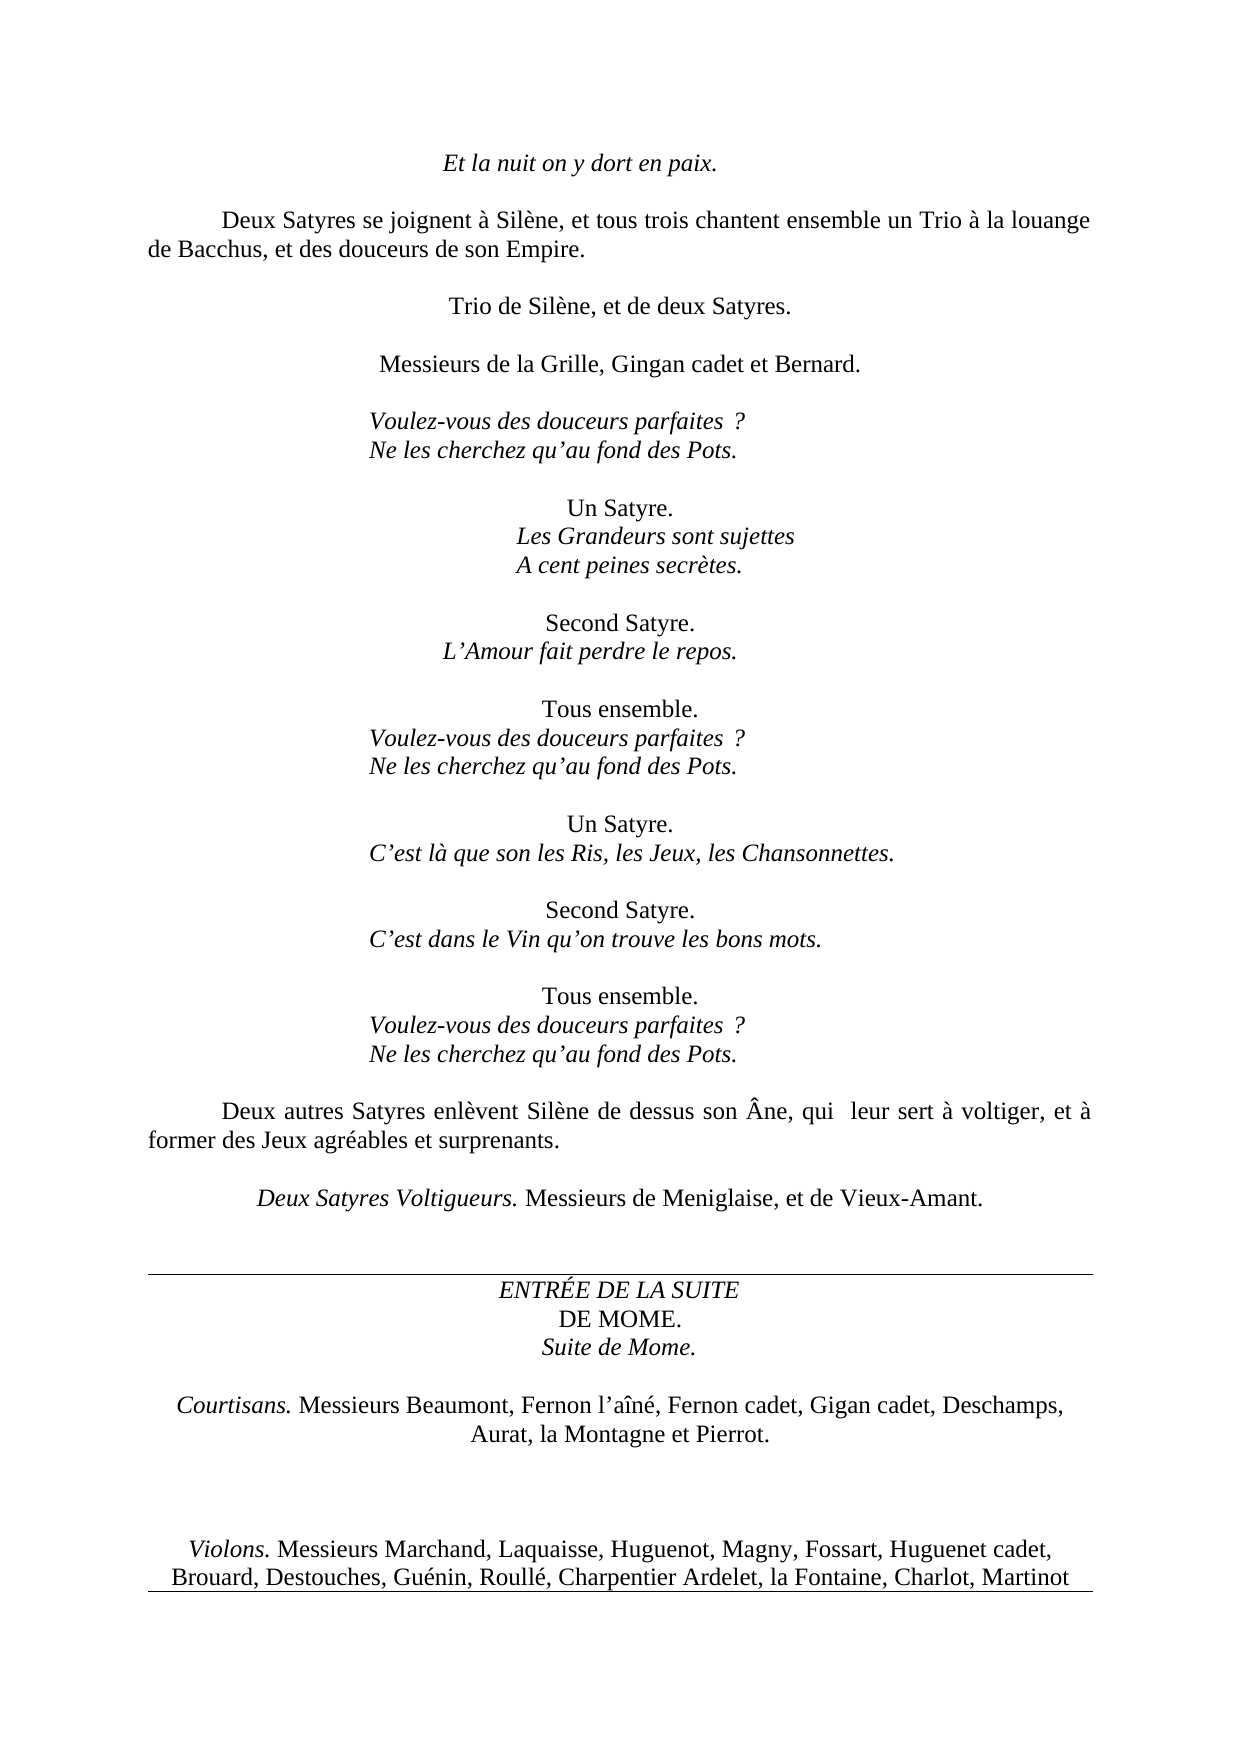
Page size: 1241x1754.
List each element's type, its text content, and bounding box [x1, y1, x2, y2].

text Second Satyre. [148, 895, 1093, 924]
text Voulez-vous des douceurs parfaites ? [369, 406, 1093, 435]
text Suite de Mome. [148, 1332, 1093, 1361]
text Tous ensemble. [148, 694, 1093, 723]
text Tous ensemble. [148, 981, 1093, 1010]
text Deux Satyres Voltigueurs. Messieurs de Meniglaise, et de Vieux-Amant. [148, 1183, 1093, 1274]
text Et la nuit on y dort en paix. [369, 148, 1093, 176]
text Un Satyre. [148, 493, 1093, 521]
text Messieurs de la Grille, Gingan cadet et Bernard. [148, 349, 1093, 378]
text C’est dans le Vin qu’on trouve les bons mots. [295, 924, 1093, 953]
text A cent peines secrètes. [443, 550, 1093, 579]
text Second Satyre. [148, 608, 1093, 636]
text C’est là que son les Ris, les Jeux, les Chansonnettes. [295, 838, 1093, 866]
text Deux autres Satyres enlèvent Silène de dessus son Âne, qui leur sert à voltiger, et à former des Jeux agréables et surprenants. [148, 1096, 1093, 1154]
text Un Satyre. [148, 809, 1093, 838]
text Ne les cherchez qu’au fond des Pots. [369, 435, 1093, 464]
text Ne les cherchez qu’au fond des Pots. [295, 751, 1093, 780]
text Les Grandeurs sont sujettes [443, 521, 1093, 550]
text ENTRÉE DE LA SUITE [148, 1275, 1093, 1304]
text Courtisans. Messieurs Beaumont, Fernon l’aîné, Fernon cadet, Gigan cadet, Deschamps, Aurat, la Montagne et Pierrot. [148, 1390, 1093, 1447]
text L’Amour fait perdre le repos. [369, 636, 1093, 665]
text Voulez-vous des douceurs parfaites ? [295, 723, 1093, 751]
text DE MOME. [148, 1304, 1093, 1332]
text Deux Satyres se joignent à Silène, et tous trois chantent ensemble un Trio à la louange de Bacchus, et des douceurs de son Empire. [148, 205, 1093, 263]
text Ne les cherchez qu’au fond des Pots. [295, 1039, 1093, 1068]
text Voulez-vous des douceurs parfaites ? [295, 1010, 1093, 1039]
text Trio de Silène, et de deux Satyres. [148, 291, 1093, 320]
text Violons. Messieurs Marchand, Laquaisse, Huguenot, Magny, Fossart, Huguenet cadet, Brouard, Destouches, Guénin, Roullé, Charpentier Ardelet, la Fontaine, Charlot, Martinot [148, 1534, 1093, 1591]
